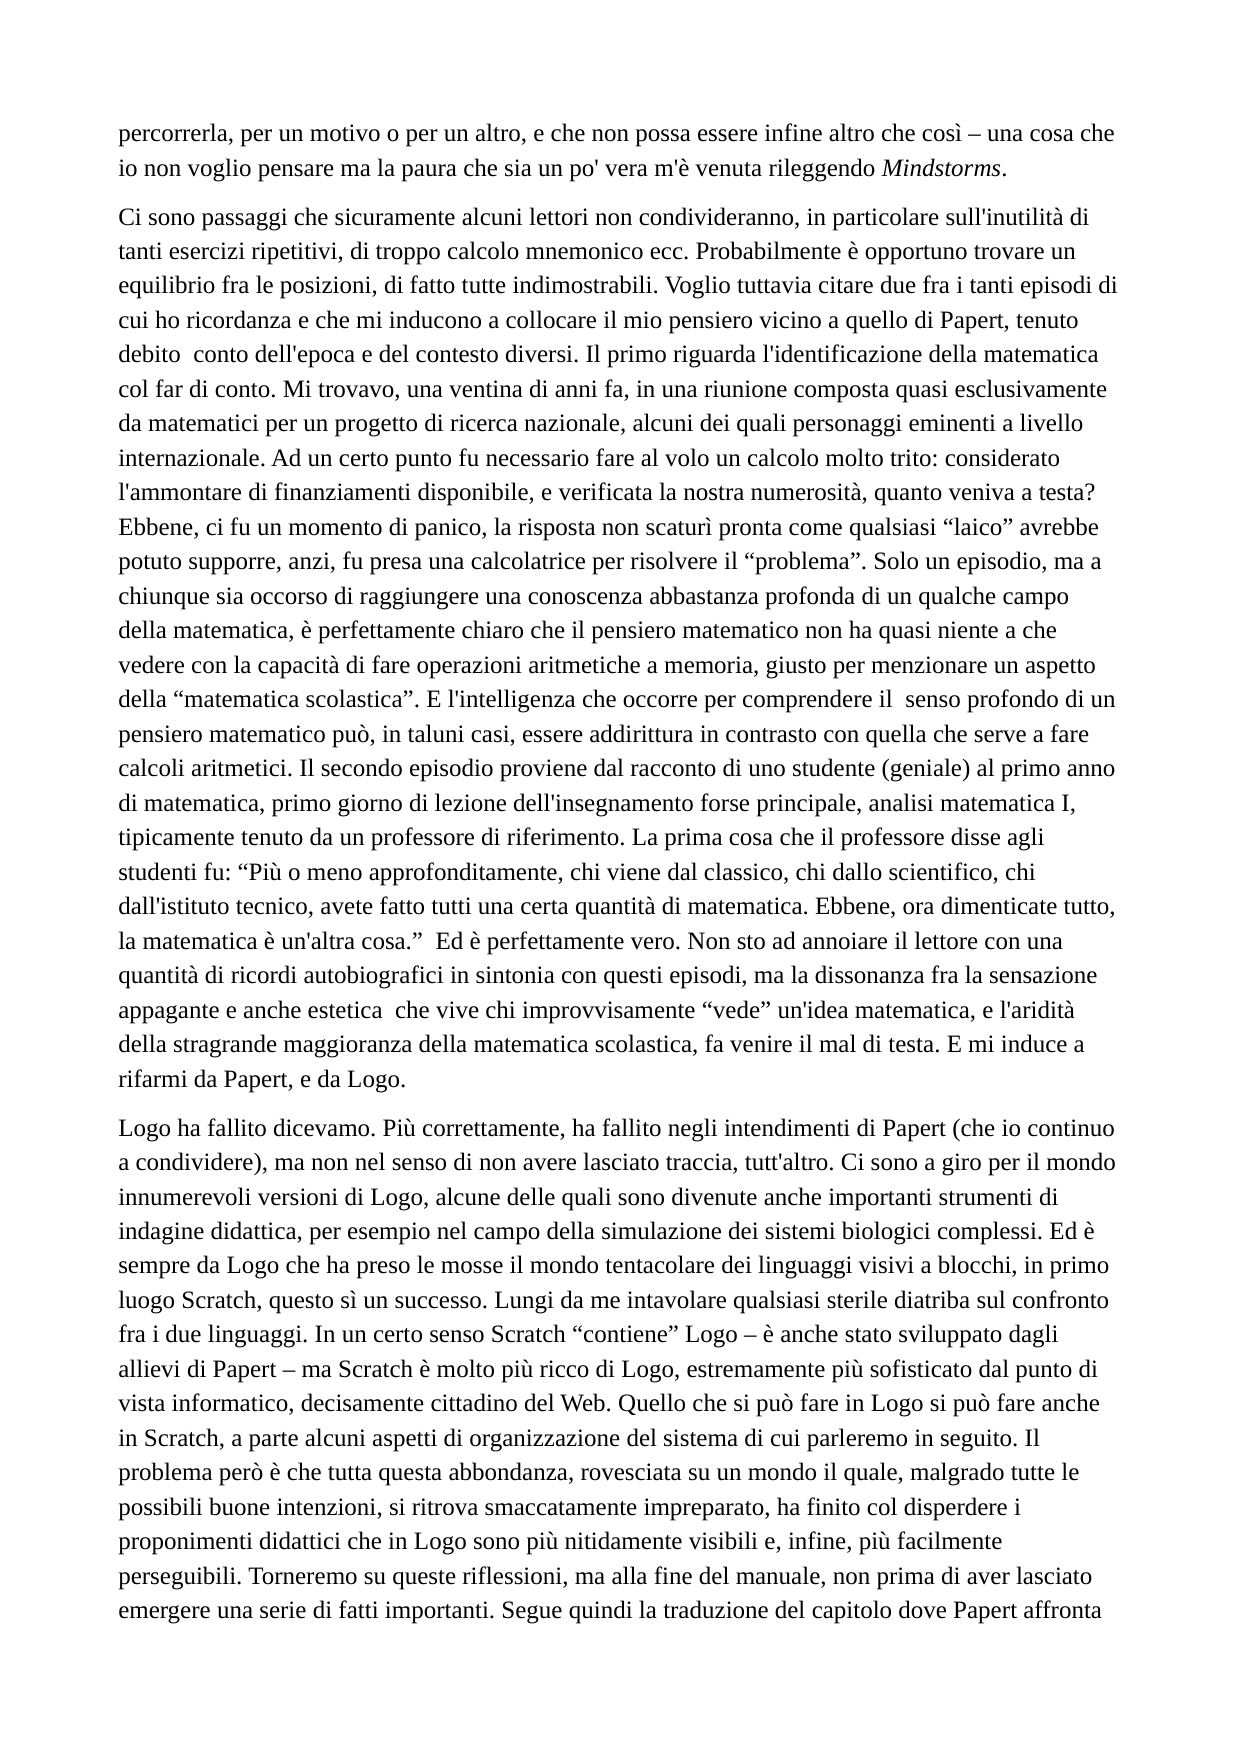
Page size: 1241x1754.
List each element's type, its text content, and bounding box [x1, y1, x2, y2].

text Logo ha fallito dicevamo. Più correttamente, ha fallito negli intendimenti di Papert (che io continuo a condividere), ma non nel senso di non avere lasciato traccia, tutt'altro. Ci sono a giro per il mondo innumerevoli versioni di Logo, alcune delle quali sono divenute anche importanti strumenti di indagine didattica, per esempio nel campo della simulazione dei sistemi biologici complessi. Ed è sempre da Logo che ha preso le mosse il mondo tentacolare dei linguaggi visivi a blocchi, in primo luogo Scratch, questo sì un successo. Lungi da me intavolare qualsiasi sterile diatriba sul confronto fra i due linguaggi. In un certo senso Scratch “contiene” Logo – è anche stato sviluppato dagli allievi di Papert – ma Scratch è molto più ricco di Logo, estremamente più sofisticato dal punto di vista informatico, decisamente cittadino del Web. Quello che si può fare in Logo si può fare anche in Scratch, a parte alcuni aspetti di organizzazione del sistema di cui parleremo in seguito. Il problema però è che tutta questa abbondanza, rovesciata su un mondo il quale, malgrado tutte le possibili buone intenzioni, si ritrova smaccatamente impreparato, ha finito col disperdere i proponimenti didattici che in Logo sono più nitidamente visibili e, infine, più facilmente perseguibili. Torneremo su queste riflessioni, ma alla fine del manuale, non prima di aver lasciato emergere una serie di fatti importanti. Segue quindi la traduzione del capitolo dove Papert affronta [118, 1113, 1122, 1624]
text Ci sono passaggi che sicuramente alcuni lettori non condivideranno, in particolare sull'inutilità di tanti esercizi ripetitivi, di troppo calcolo mnemonico ecc. Probabilmente è opportuno trovare un equilibrio fra le posizioni, di fatto tutte indimostrabili. Voglio tuttavia citare due fra i tanti episodi di cui ho ricordanza e che mi inducono a collocare il mio pensiero vicino a quello di Papert, tenuto debito conto dell'epoca e del contesto diversi. Il primo riguarda l'identificazione della matematica col far di conto. Mi trovavo, una ventina di anni fa, in una riunione composta quasi esclusivamente da matematici per un progetto di ricerca nazionale, alcuni dei quali personaggi eminenti a livello internazionale. Ad un certo punto fu necessario fare al volo un calcolo molto trito: considerato l'ammontare di finanziamenti disponibile, e verificata la nostra numerosità, quanto veniva a testa? Ebbene, ci fu un momento di panico, la risposta non scaturì pronta come qualsiasi “laico” avrebbe potuto supporre, anzi, fu presa una calcolatrice per risolvere il “problema”. Solo un episodio, ma a chiunque sia occorso di raggiungere una conoscenza abbastanza profonda di un qualche campo della matematica, è perfettamente chiaro che il pensiero matematico non ha quasi niente a che vedere con la capacità di fare operazioni aritmetiche a memoria, giusto per menzionare un aspetto della “matematica scolastica”. E l'intelligenza che occorre per comprendere il senso profondo di un pensiero matematico può, in taluni casi, essere addirittura in contrasto con quella che serve a fare calcoli aritmetici. Il secondo episodio proviene dal racconto di uno studente (geniale) al primo anno di matematica, primo giorno di lezione dell'insegnamento forse principale, analisi matematica I, tipicamente tenuto da un professore di riferimento. La prima cosa che il professore disse agli studenti fu: “Più o meno approfonditamente, chi viene dal classico, chi dallo scientifico, chi dall'istituto tecnico, avete fatto tutti una certa quantità di matematica. Ebbene, ora dimenticate tutto, la matematica è un'altra cosa.” Ed è perfettamente vero. Non sto ad annoiare il lettore con una quantità di ricordi autobiografici in sintonia con questi episodi, ma la dissonanza fra la sensazione appagante e anche estetica che vive chi improvvisamente “vede” un'idea matematica, e l'aridità della stragrande maggioranza della matematica scolastica, fa venire il mal di testa. E mi induce a rifarmi da Papert, e da Logo. [118, 202, 1122, 1092]
text percorrerla, per un motivo o per un altro, e che non possa essere infine altro che così – una cosa che io non voglio pensare ma la paura che sia un po' vera m'è venuta rileggendo Mindstorms. [118, 118, 1122, 181]
